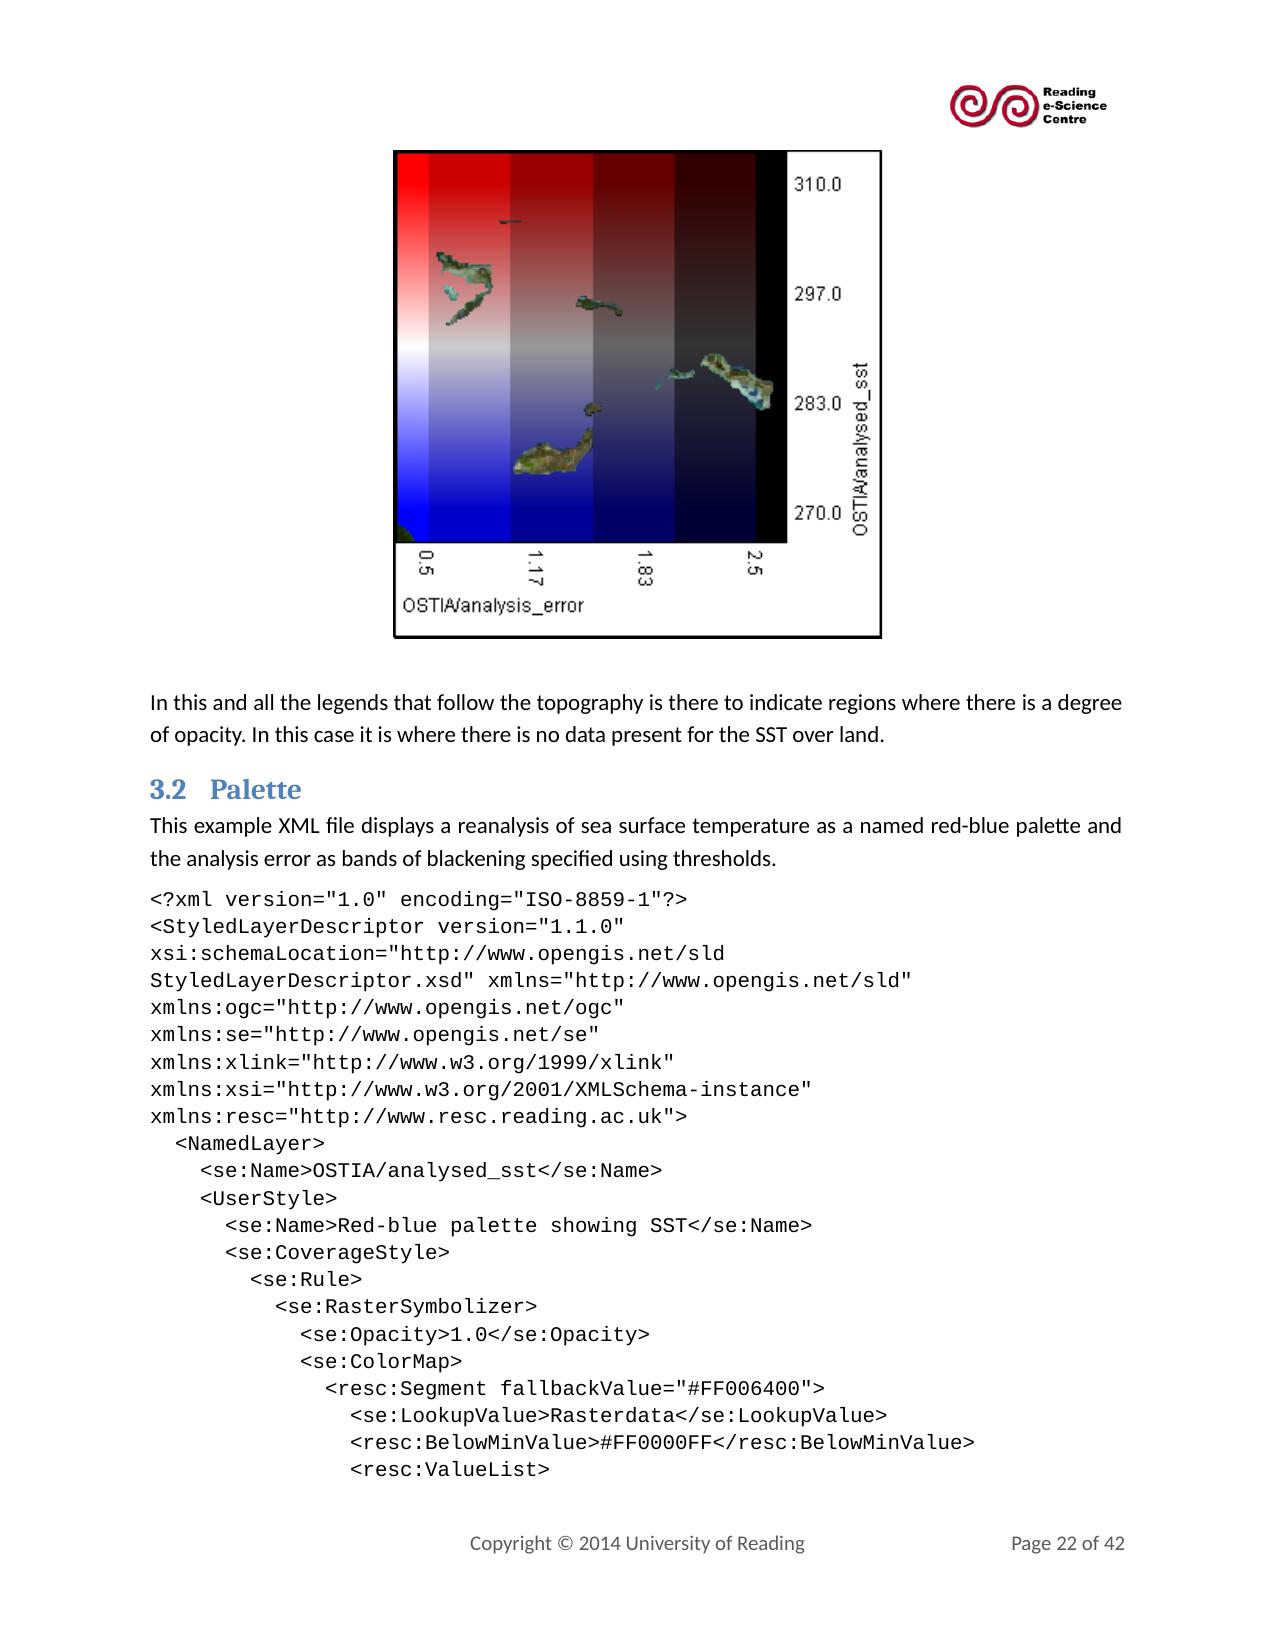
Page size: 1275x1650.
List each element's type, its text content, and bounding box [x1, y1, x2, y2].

text <se:Rule> [150, 1269, 1125, 1293]
text <se:Opacity>1.0</se:Opacity> [150, 1323, 1125, 1347]
text xmlns:xsi="http://www.w3.org/2001/XMLSchema-instance" xmlns:resc="http://www.resc.reading.ac.uk"> [150, 1079, 1125, 1130]
picture [949, 81, 1110, 131]
text <resc:ValueList> [150, 1459, 1125, 1483]
subtitle Palette [150, 773, 1125, 807]
text <UserStyle> [150, 1188, 1125, 1211]
text <se:ColorMap> [150, 1351, 1125, 1374]
picture [393, 150, 883, 639]
text In this and all the legends that follow the topography is there to indicate regions where there is a degree of opacity. In this case it is where there is no data present for the SST over land. [150, 688, 1125, 748]
text <se:RasterSymbolizer> [150, 1296, 1125, 1320]
text <resc:BelowMinValue>#FF0000FF</resc:BelowMinValue> [150, 1432, 1125, 1456]
text StyledLayerDescriptor.xsd" xmlns="http://www.opengis.net/sld" xmlns:ogc="http://www.opengis.net/ogc" [150, 970, 1125, 1021]
text <resc:Segment fallbackValue="#FF006400"> [150, 1378, 1125, 1402]
text <?xml version="1.0" encoding="ISO-8859-1"?> [150, 888, 1125, 912]
text This example XML file displays a reanalysis of sea surface temperature as a named red-blue palette and the analysis error as bands of blackening specified using thresholds. [150, 812, 1125, 872]
text <NamedLayer> [150, 1133, 1125, 1157]
text <se:CoverageStyle> [150, 1242, 1125, 1266]
text <StyledLayerDescriptor version="1.1.0" xsi:schemaLocation="http://www.opengis.net/sld [150, 916, 1125, 967]
text <se:Name>Red-blue palette showing SST</se:Name> [150, 1215, 1125, 1238]
text xmlns:se="http://www.opengis.net/se" xmlns:xlink="http://www.w3.org/1999/xlink" [150, 1024, 1125, 1075]
text <se:LookupValue>Rasterdata</se:LookupValue> [150, 1405, 1125, 1429]
text <se:Name>OSTIA/analysed_sst</se:Name> [150, 1160, 1125, 1184]
